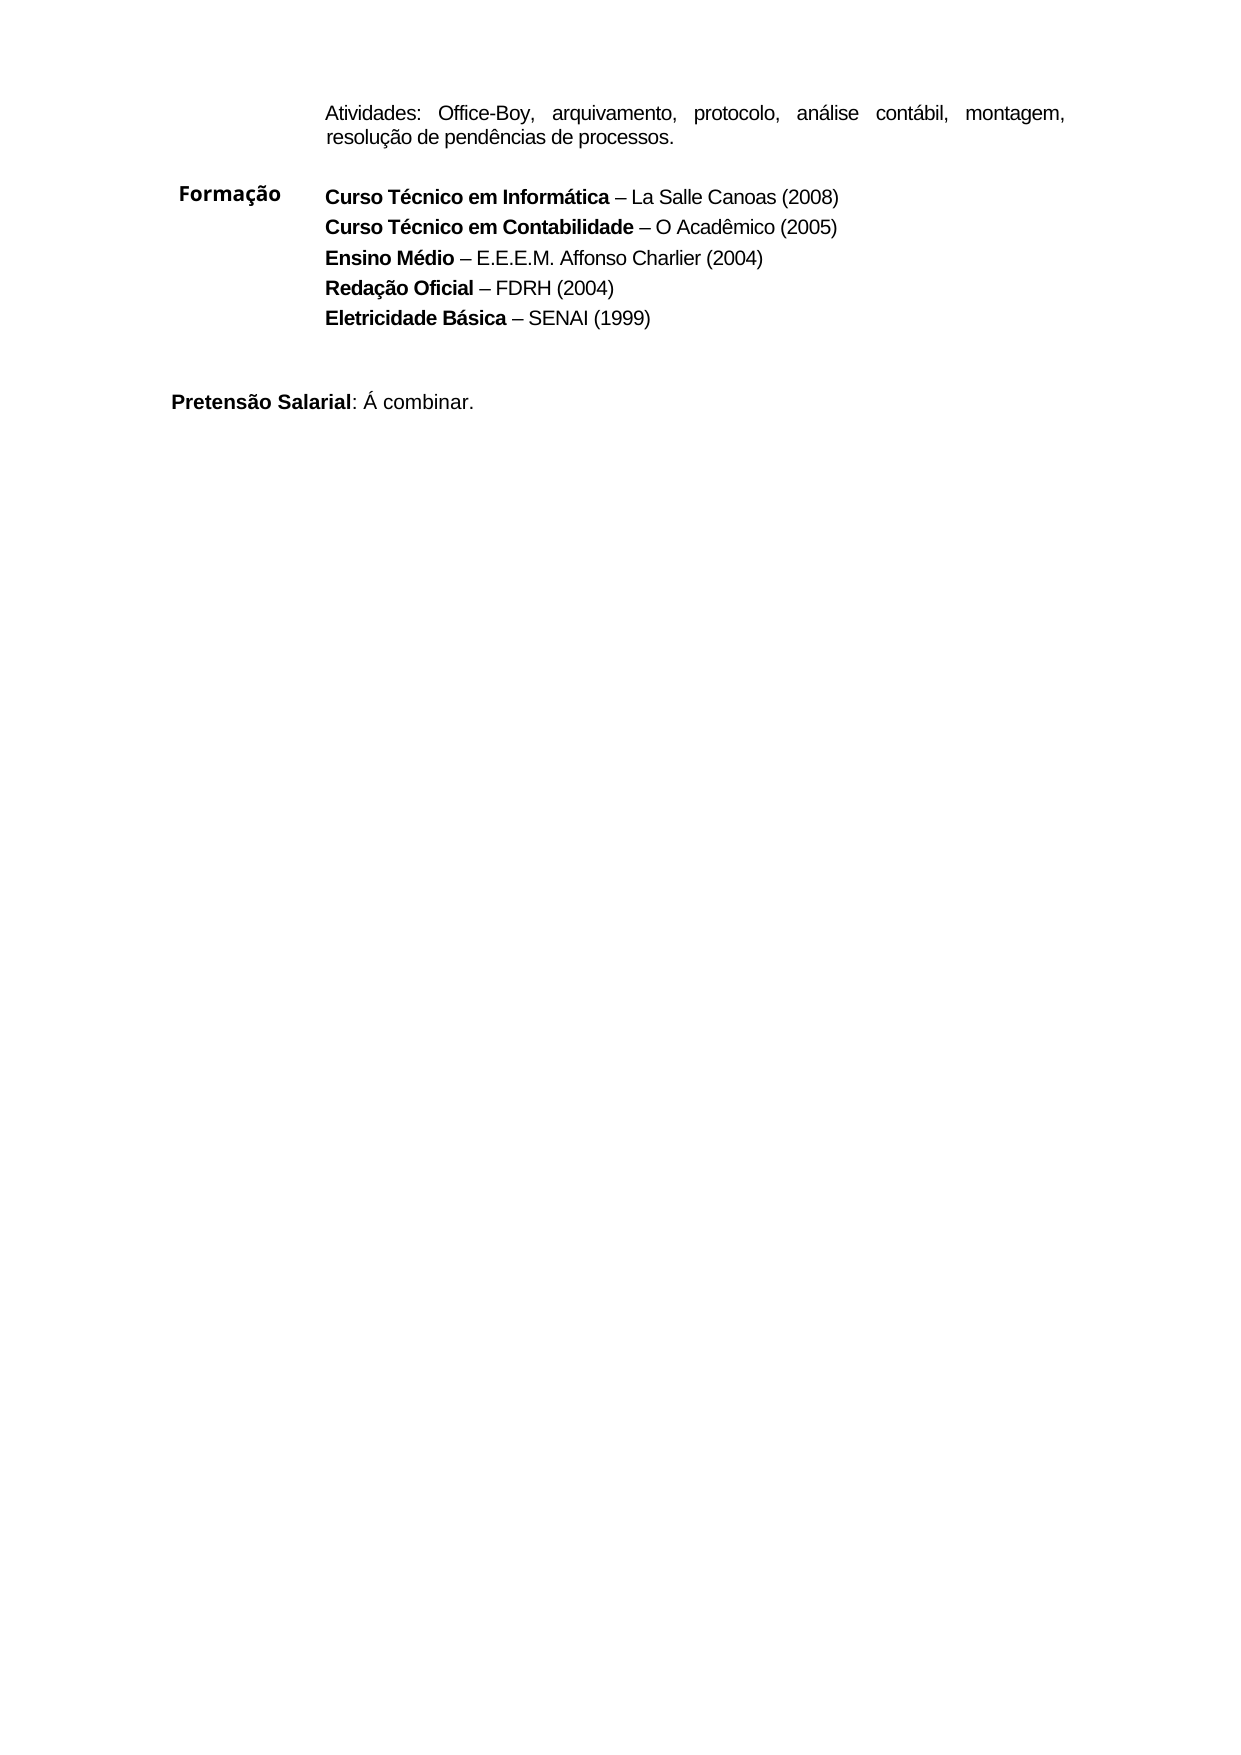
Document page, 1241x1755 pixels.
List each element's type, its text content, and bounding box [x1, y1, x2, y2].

table_cell Curso Técnico em Informática – La Salle Canoas (2008) Curso Técnico em Contabilidade – O Acadêmico (2005) Ensino Médio – E.E.E.M. Affonso Charlier (2004) Redação Oficial – FDRH (2004) Eletricidade Básica – SENAI (1999) [314, 155, 1077, 366]
text Pretensão Salarial: Á combinar. [171, 390, 1071, 414]
table_cell [167, 101, 314, 155]
table_cell Atividades: Office-Boy, arquivamento, protocolo, análise contábil, montagem, resolução de pendências de processos. [314, 101, 1077, 155]
table_cell Formação [167, 155, 314, 366]
